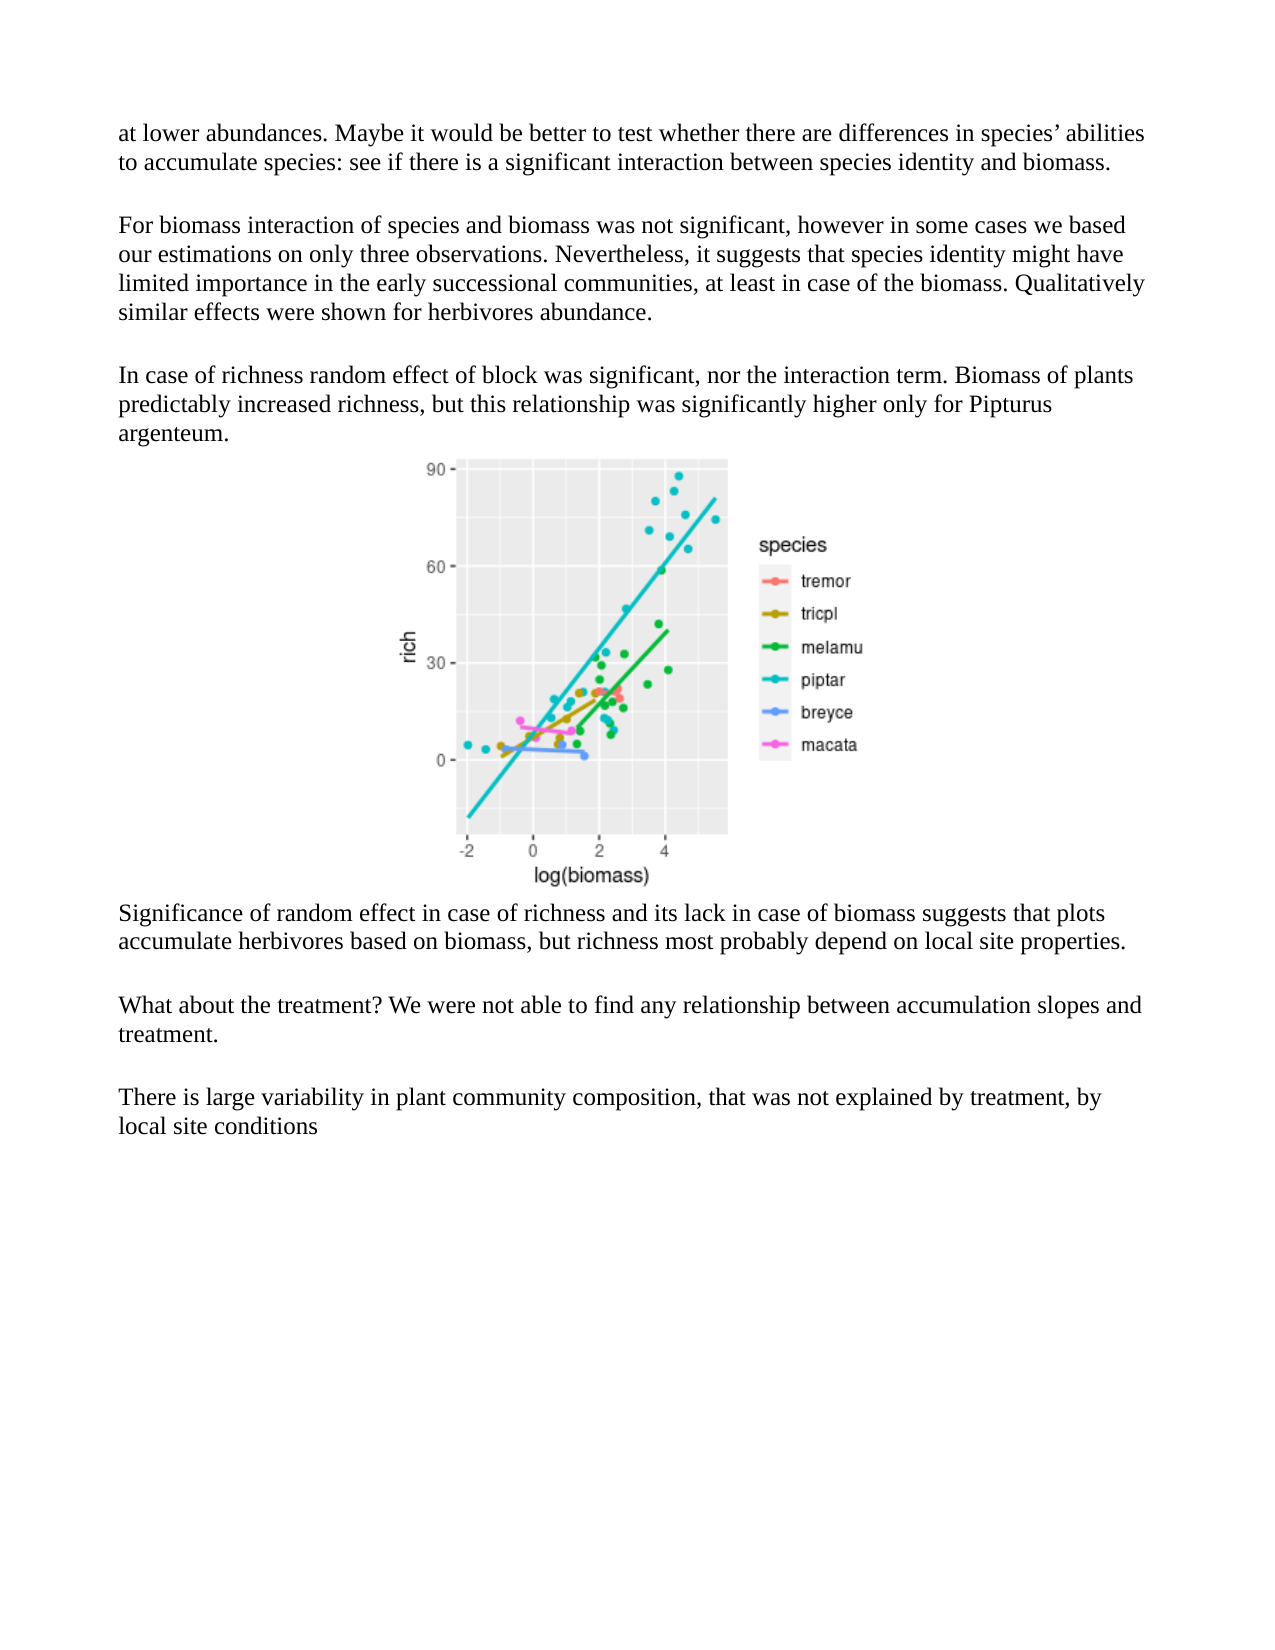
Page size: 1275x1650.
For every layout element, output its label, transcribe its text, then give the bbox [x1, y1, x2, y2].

text What about the treatment? We were not able to find any relationship between accumulation slopes and treatment. [118, 990, 1157, 1047]
text In case of richness random effect of block was significant, nor the interaction term. Biomass of plants predictably increased richness, but this relationship was significantly higher only for Pipturus argenteum. [118, 360, 1157, 446]
text For biomass interaction of species and biomass was not significant, however in some cases we based our estimations on only three observations. Nevertheless, it suggests that species identity might have limited importance in the early successional communities, at least in case of the biomass. Qualitatively similar effects were shown for herbivores abundance. [118, 210, 1157, 325]
picture [391, 449, 885, 898]
text Significance of random effect in case of richness and its lack in case of biomass suggests that plots accumulate herbivores based on biomass, but richness most probably depend on local site properties. [118, 723, 1157, 955]
text There is large variability in plant community composition, that was not explained by treatment, by local site conditions [118, 1082, 1157, 1140]
text at lower abundances. Maybe it would be better to test whether there are differences in species’ abilities to accumulate species: see if there is a significant interaction between species identity and biomass. [118, 118, 1157, 176]
